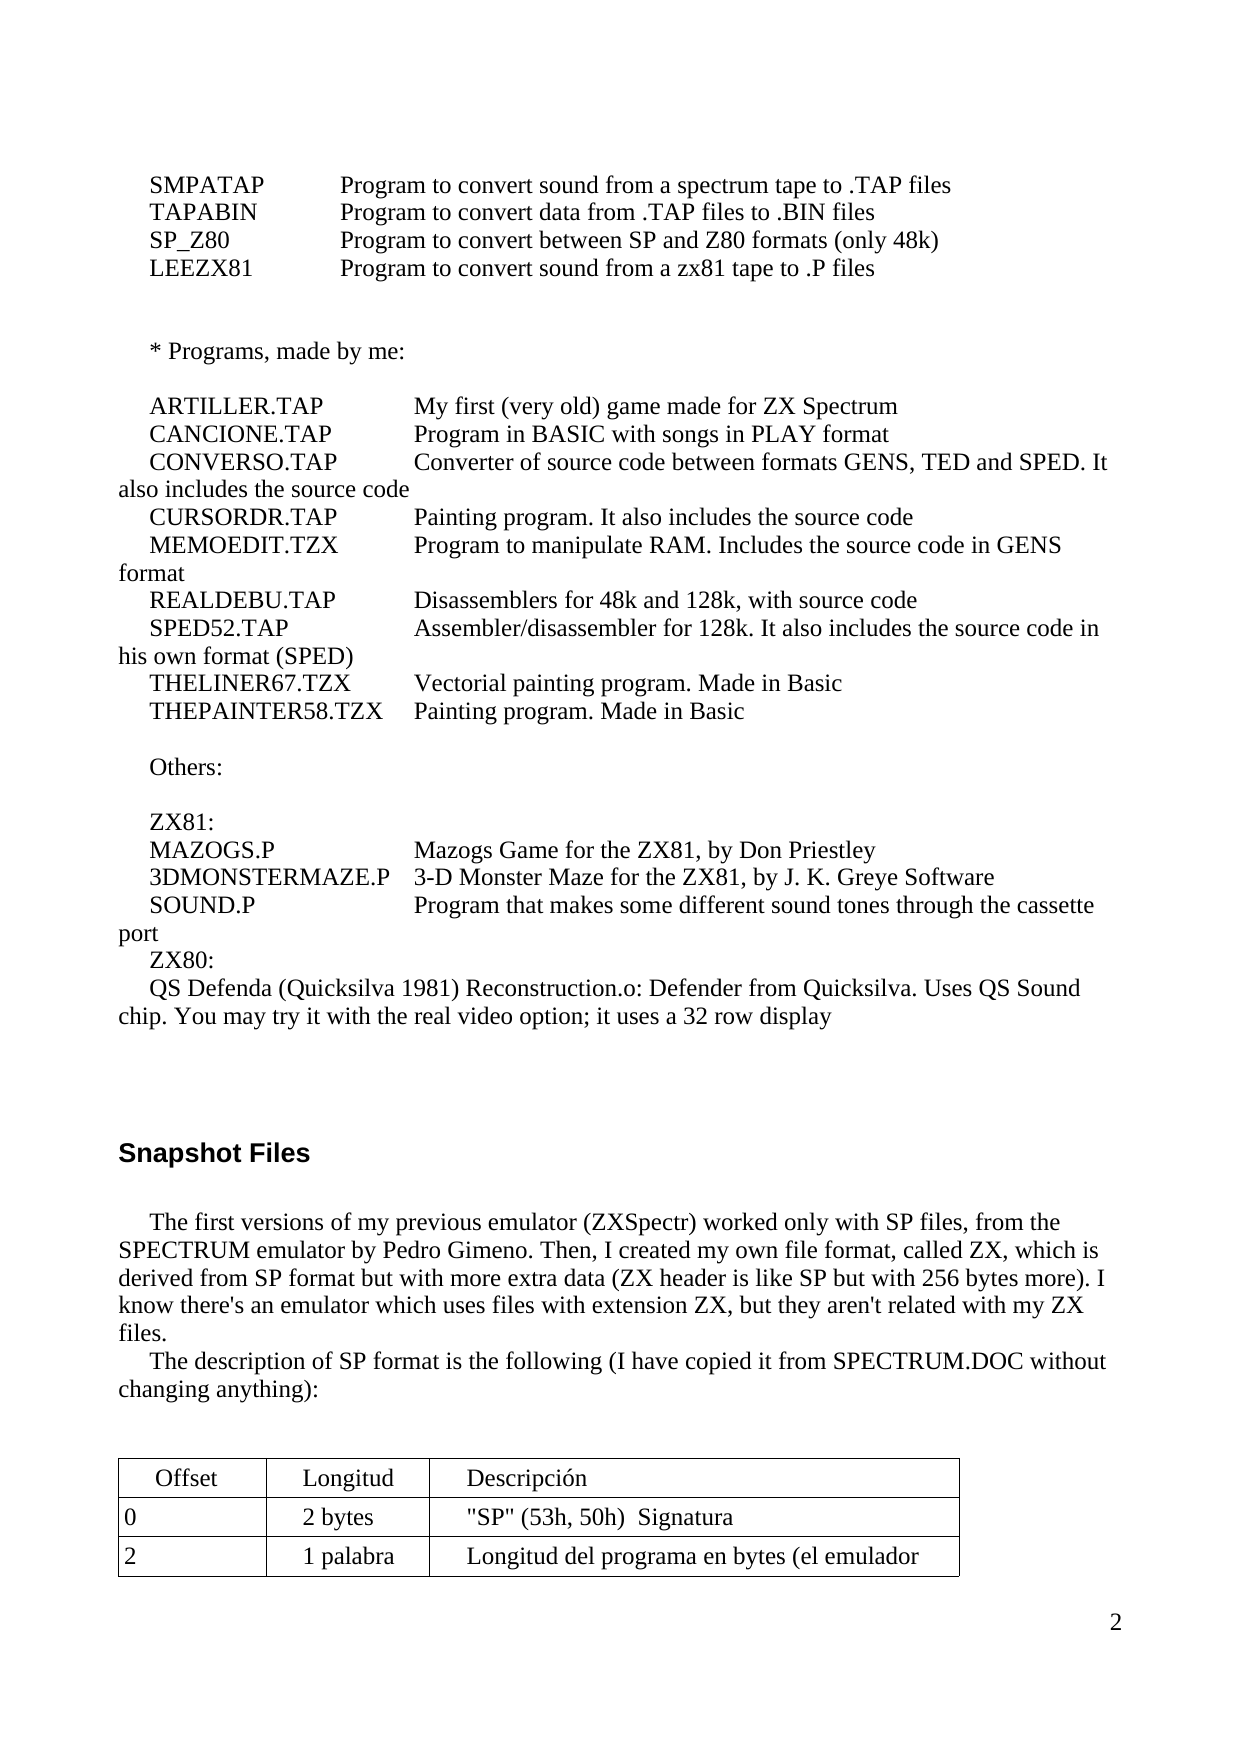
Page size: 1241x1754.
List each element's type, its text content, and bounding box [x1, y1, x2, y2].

text QS Defenda (Quicksilva 1981) Reconstruction.o: Defender from Quicksilva. Uses QS Sound chip. You may try it with the real video option; it uses a 32 row display [118, 974, 1122, 1030]
text CANCIONE.TAP Program in BASIC with songs in PLAY format [118, 420, 1122, 448]
text LEEZX81 Program to convert sound from a zx81 tape to .P files [118, 254, 1122, 282]
text THELINER67.TZX Vectorial painting program. Made in Basic [118, 669, 1122, 697]
subtitle Snapshot Files [118, 1138, 1122, 1168]
text CONVERSO.TAP Converter of source code between formats GENS, TED and SPED. It also includes the source code [118, 448, 1122, 503]
table_cell Longitud del programa en bytes (el emulador [430, 1537, 959, 1576]
text CURSORDR.TAP Painting program. It also includes the source code [118, 503, 1122, 531]
table_cell 0 [119, 1498, 266, 1536]
text ARTILLER.TAP My first (very old) game made for ZX Spectrum [118, 392, 1122, 420]
text Others: [118, 753, 1122, 780]
text The description of SP format is the following (I have copied it from SPECTRUM.DOC without changing anything): [118, 1347, 1122, 1402]
text SP_Z80 Program to convert between SP and Z80 formats (only 48k) [118, 226, 1122, 254]
table_header Offset [119, 1459, 266, 1497]
table_header Descripción [430, 1459, 959, 1497]
text MAZOGS.P Mazogs Game for the ZX81, by Don Priestley [118, 836, 1122, 863]
text MEMOEDIT.TZX Program to manipulate RAM. Includes the source code in GENS format [118, 531, 1122, 586]
table_cell 2 [119, 1537, 266, 1576]
text TAPABIN Program to convert data from .TAP files to .BIN files [118, 198, 1122, 226]
text ZX81: [118, 808, 1122, 836]
table_cell 1 palabra [267, 1537, 429, 1576]
table_cell "SP" (53h, 50h) Signatura [430, 1498, 959, 1536]
text SOUND.P Program that makes some different sound tones through the cassette port [118, 891, 1122, 947]
text THEPAINTER58.TZX Painting program. Made in Basic [118, 697, 1122, 725]
table_cell 2 bytes [267, 1498, 429, 1536]
text SPED52.TAP Assembler/disassembler for 128k. It also includes the source code in his own format (SPED) [118, 614, 1122, 669]
table_header Longitud [267, 1459, 429, 1497]
text SMPATAP Program to convert sound from a spectrum tape to .TAP files [118, 171, 1122, 198]
text * Programs, made by me: [118, 337, 1122, 365]
text The first versions of my previous emulator (ZXSpectr) worked only with SP files, from the SPECTRUM emulator by Pedro Gimeno. Then, I created my own file format, called ZX, which is derived from SP format but with more extra data (ZX header is like SP but with 256 bytes more). I know there's an emulator which uses files with extension ZX, but they aren't related with my ZX files. [118, 1208, 1122, 1347]
text ZX80: [118, 947, 1122, 974]
text 3DMONSTERMAZE.P 3-D Monster Maze for the ZX81, by J. K. Greye Software [118, 863, 1122, 891]
text REALDEBU.TAP Disassemblers for 48k and 128k, with source code [118, 586, 1122, 614]
